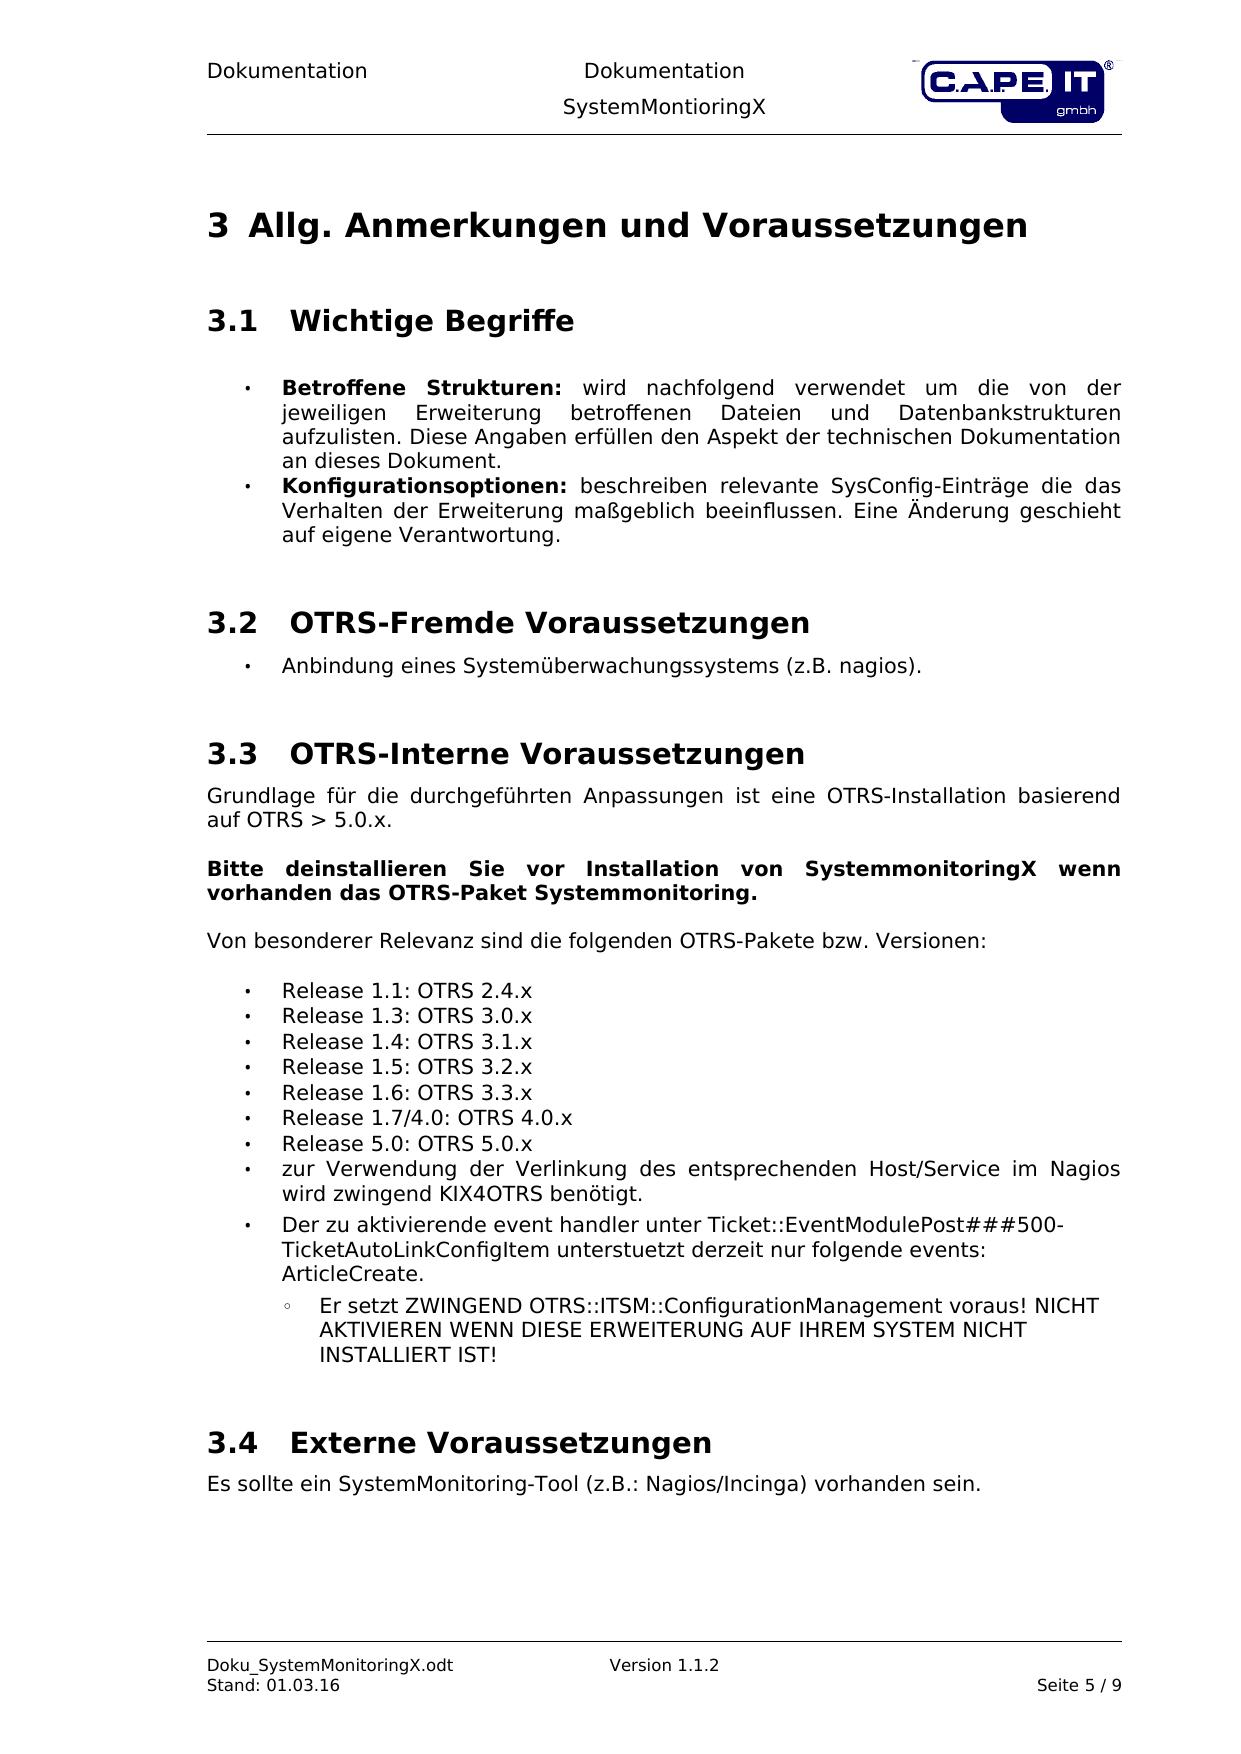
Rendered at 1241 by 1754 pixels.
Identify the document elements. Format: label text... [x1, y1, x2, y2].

list Release 1.7/4.0: OTRS 4.0.x [244, 1106, 1122, 1131]
text Es sollte ein SystemMonitoring-Tool (z.B.: Nagios/Incinga) vorhanden sein. [207, 1472, 1122, 1497]
text Bitte deinstallieren Sie vor Installation von SystemmonitoringX wenn vorhanden das OTRS-Paket Systemmonitoring. [207, 857, 1122, 905]
subtitle Allg. Anmerkungen und Voraussetzungen [207, 207, 1122, 245]
subtitle OTRS-Fremde Voraussetzungen [207, 607, 1122, 641]
subtitle OTRS-Interne Voraussetzungen [207, 737, 1122, 771]
list Release 1.5: OTRS 3.2.x [244, 1054, 1122, 1080]
list Release 5.0: OTRS 5.0.x [244, 1131, 1122, 1157]
subtitle Externe Voraussetzungen [207, 1426, 1122, 1460]
subtitle Wichtige Begriffe [207, 304, 1122, 338]
text Von besonderer Relevanz sind die folgenden OTRS-Pakete bzw. Versionen: [207, 929, 1122, 954]
list Release 1.1: OTRS 2.4.x [244, 978, 1122, 1003]
list Betroffene Strukturen: wird nachfolgend verwendet um die von der jeweiligen Erweiterung betroffenen Dateien und Datenbankstrukturen aufzulisten. Diese Angaben erfüllen den Aspekt der technischen Dokumentation an dieses Dokument. [244, 375, 1122, 473]
list Release 1.4: OTRS 3.1.x [244, 1029, 1122, 1054]
list Anbindung eines Systemüberwachungssystems (z.B. nagios). [244, 653, 1122, 678]
list Release 1.6: OTRS 3.3.x [244, 1080, 1122, 1106]
list Release 1.3: OTRS 3.0.x [244, 1003, 1122, 1029]
list zur Verwendung der Verlinkung des entsprechenden Host/Service im Nagios wird zwingend KIX4OTRS benötigt. [244, 1157, 1122, 1206]
list Der zu aktivierende event handler unter Ticket::EventModulePost###500-TicketAutoLinkConfigItem unterstuetzt derzeit nur folgende events: ArticleCreate. [244, 1212, 1122, 1286]
picture [921, 60, 1114, 123]
text Grundlage für die durchgeführten Anpassungen ist eine OTRS-Installation basierend auf OTRS > 5.0.x. [207, 784, 1122, 832]
list Konfigurationsoptionen: beschreiben relevante SysConfig-Einträge die das Verhalten der Erweiterung maßgeblich beeinflussen. Eine Änderung geschieht auf eigene Verantwortung. [244, 473, 1122, 547]
list Er setzt ZWINGEND OTRS::ITSM::ConfigurationManagement voraus! NICHT AKTIVIEREN WENN DIESE ERWEITERUNG AUF IHREM SYSTEM NICHT INSTALLIERT IST! [282, 1293, 1122, 1367]
